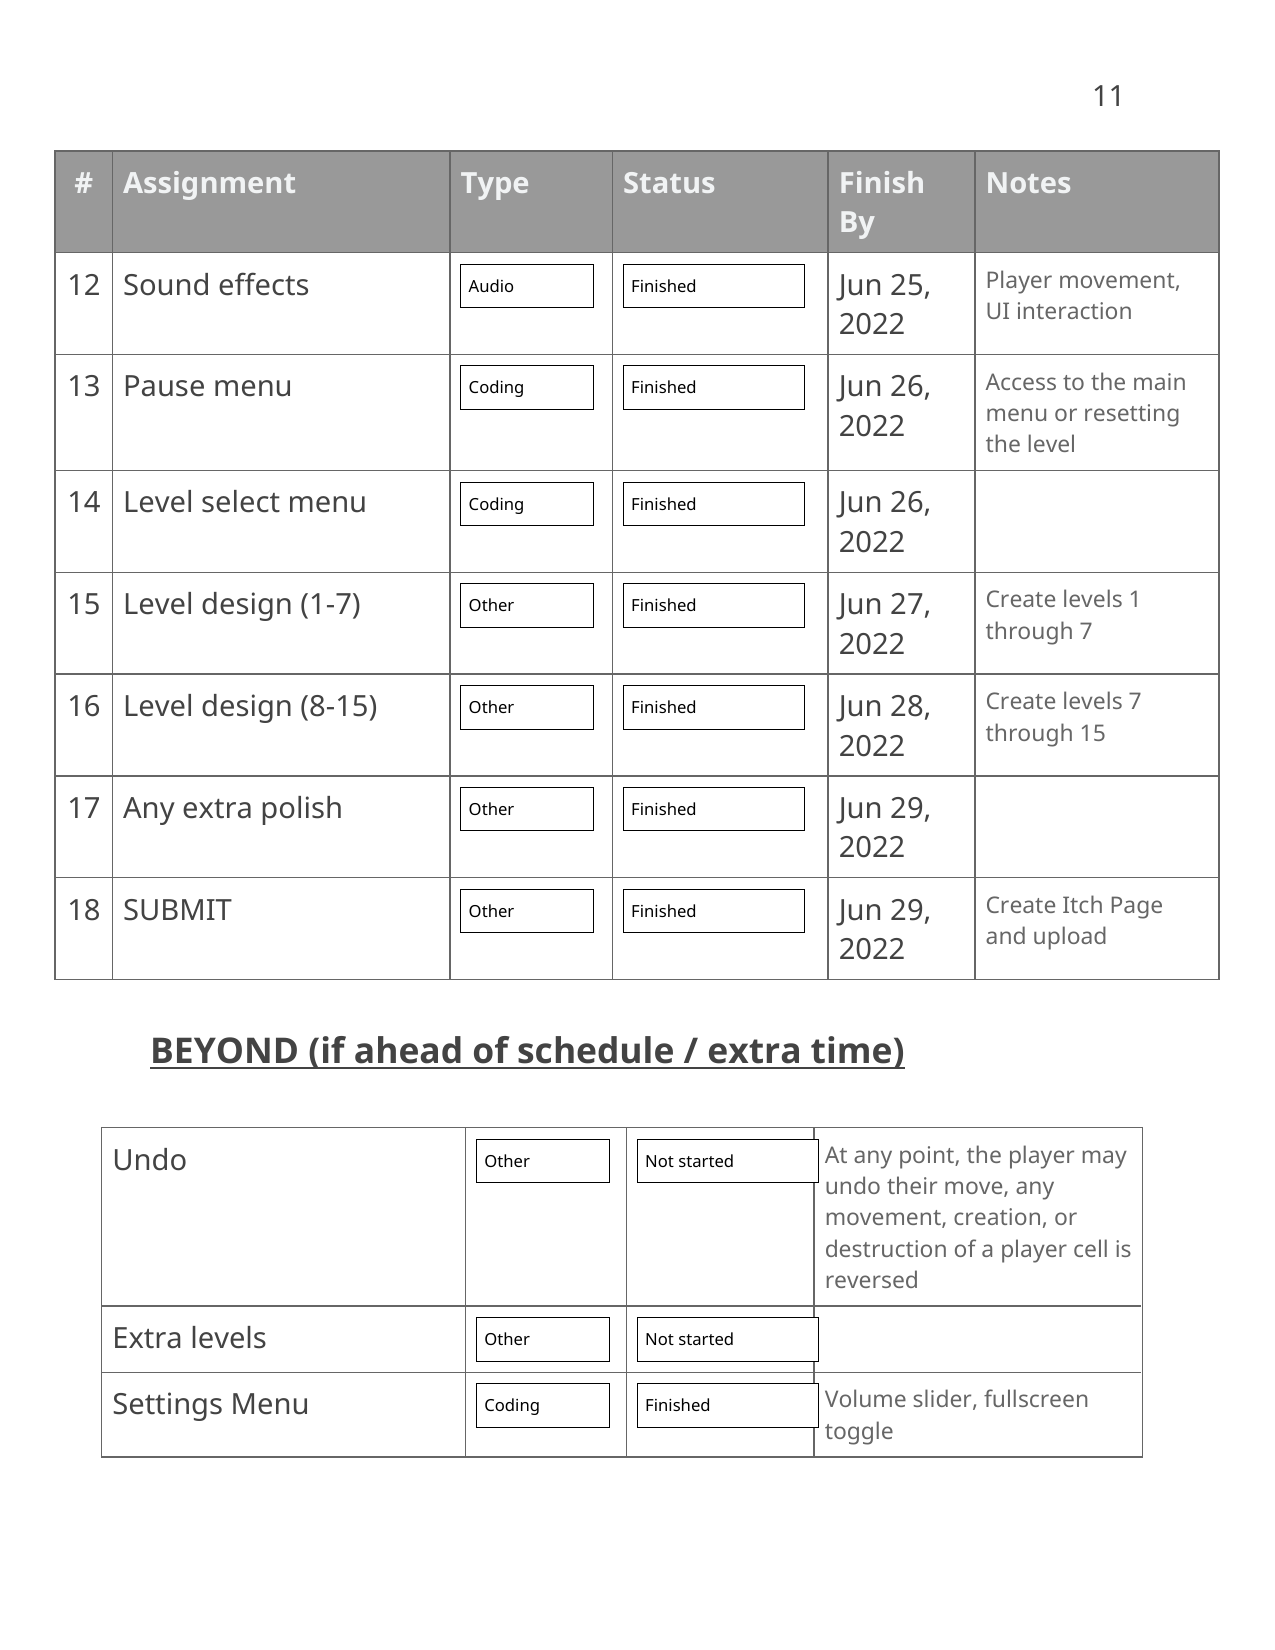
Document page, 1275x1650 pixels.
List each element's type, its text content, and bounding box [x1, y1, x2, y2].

text BEYOND (if ahead of schedule / extra time) [150, 1026, 1125, 1074]
table_header Status [613, 152, 827, 252]
table_cell [613, 253, 827, 353]
table_cell [466, 1307, 626, 1371]
table_header At any point, the player may undo their move, any movement, creation, or destruction of a player cell is reversed [815, 1128, 1142, 1305]
table_cell 17 [56, 777, 112, 877]
table_cell [451, 777, 612, 877]
table_cell Settings Menu [102, 1373, 465, 1456]
table_cell SUBMIT [113, 878, 449, 978]
table_cell Jun 26, 2022 [829, 471, 974, 571]
table_header [466, 1128, 626, 1305]
table_header Assignment [113, 152, 449, 252]
table_cell Pause menu [113, 355, 449, 470]
table_cell [976, 777, 1218, 877]
table_cell Volume slider, fullscreen toggle [815, 1371, 1142, 1456]
table_cell Level design (8-15) [113, 675, 449, 775]
table_cell Jun 29, 2022 [829, 777, 974, 877]
table_cell [627, 1307, 813, 1371]
table_cell 13 [56, 355, 112, 470]
table_cell Access to the main menu or resetting the level [976, 355, 1218, 470]
table_header Type [451, 152, 612, 252]
table_header # [56, 152, 112, 252]
table_cell [613, 355, 827, 470]
table_cell [613, 675, 827, 775]
table_header Finish By [829, 152, 974, 252]
table_cell [451, 675, 612, 775]
table_cell [613, 878, 827, 978]
table_cell 12 [56, 253, 112, 353]
table_cell [466, 1373, 626, 1456]
table_cell Player movement, UI interaction [976, 253, 1218, 353]
table_cell Sound effects [113, 253, 449, 353]
table_cell Extra levels [102, 1307, 465, 1371]
table_cell [613, 471, 827, 571]
table_cell [451, 253, 612, 353]
table_cell Create levels 1 through 7 [976, 573, 1218, 673]
table_cell 18 [56, 878, 112, 978]
table_cell [976, 471, 1218, 571]
table_cell 14 [56, 471, 112, 571]
table_cell Create Itch Page and upload [976, 878, 1218, 978]
table_cell Any extra polish [113, 777, 449, 877]
table_cell 16 [56, 675, 112, 775]
table_cell [815, 1305, 1142, 1371]
table_cell 15 [56, 573, 112, 673]
table_cell Level select menu [113, 471, 449, 571]
table_header Notes [976, 152, 1218, 252]
table_cell [451, 355, 612, 470]
table_cell [613, 573, 827, 673]
table_cell Jun 25, 2022 [829, 253, 974, 353]
table_cell Jun 28, 2022 [829, 675, 974, 775]
table_cell [613, 777, 827, 877]
table_cell Jun 26, 2022 [829, 355, 974, 470]
table_cell [451, 471, 612, 571]
table_cell [451, 878, 612, 978]
table_cell Level design (1-7) [113, 573, 449, 673]
table_cell Jun 29, 2022 [829, 878, 974, 978]
table_cell [451, 573, 612, 673]
table_cell [627, 1373, 813, 1456]
table_header Undo [102, 1128, 465, 1305]
table_header [627, 1128, 813, 1305]
table_cell Create levels 7 through 15 [976, 675, 1218, 775]
table_cell Jun 27, 2022 [829, 573, 974, 673]
